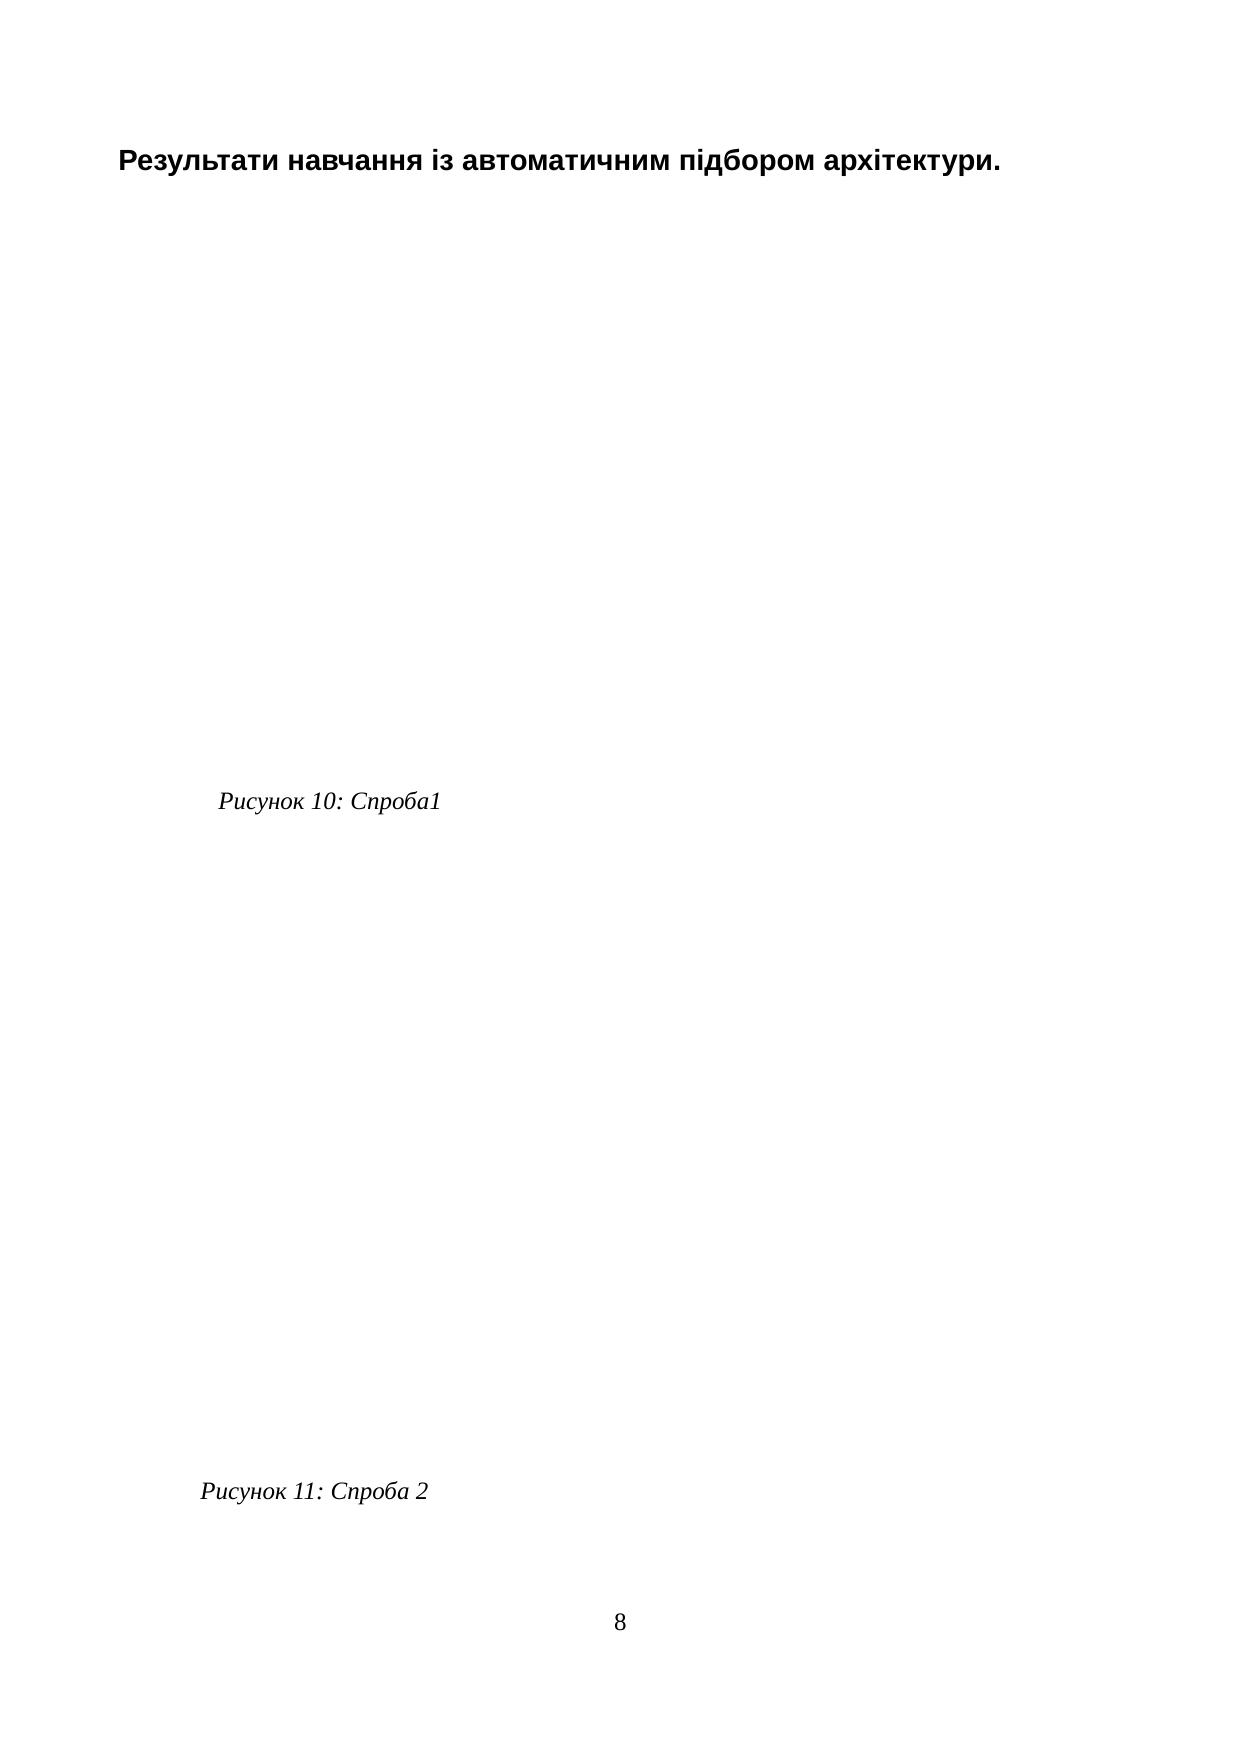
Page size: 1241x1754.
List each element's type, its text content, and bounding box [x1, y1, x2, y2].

text Рисунок 10: Спроба1 [218, 202, 1022, 815]
text Рисунок 11: Спроба 2 [200, 920, 1040, 1505]
subtitle Результати навчання із автоматичним підбором архітектури. [118, 143, 1122, 177]
